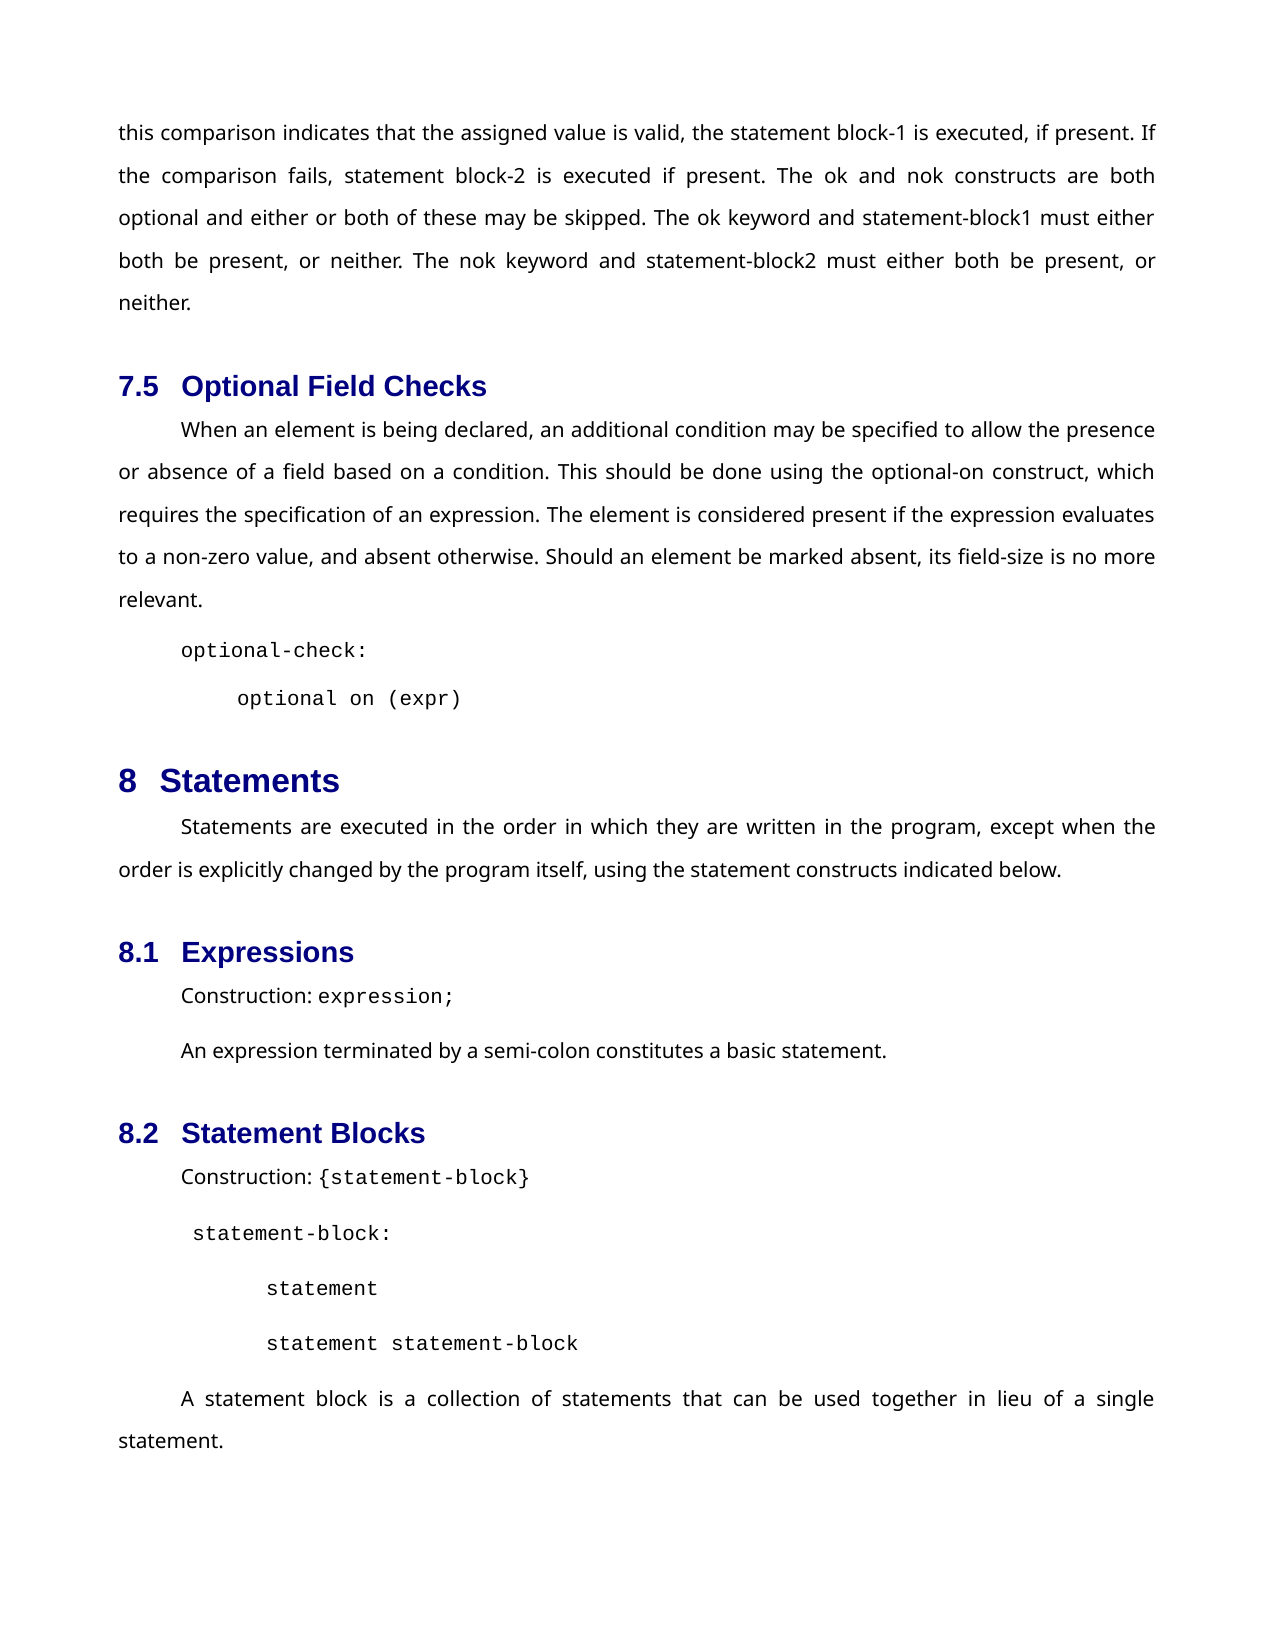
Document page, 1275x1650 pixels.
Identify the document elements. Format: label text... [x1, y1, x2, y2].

text statement [118, 1273, 1157, 1302]
text statement-block: [118, 1218, 1157, 1246]
text optional on (expr) [118, 688, 1157, 712]
text Statements are executed in the order in which they are written in the program, except when the order is explicitly changed by the program itself, using the statement constructs indicated below. [118, 812, 1157, 883]
subtitle Statement Blocks [118, 1116, 1157, 1150]
subtitle Statements [118, 761, 1157, 800]
subtitle Expressions [118, 935, 1157, 968]
text statement statement-block [118, 1328, 1157, 1357]
text A statement block is a collection of statements that can be used together in lieu of a single statement. [118, 1384, 1157, 1455]
text When an element is being declared, an additional condition may be specified to allow the presence or absence of a field based on a condition. This should be done using the optional-on construct, which requires the specification of an expression. The element is considered present if the expression evaluates to a non-zero value, and absent otherwise. Should an element be marked absent, its field-size is no more relevant. [118, 415, 1157, 613]
text this comparison indicates that the assigned value is valid, the statement block-1 is executed, if present. If the comparison fails, statement block-2 is executed if present. The ok and nok constructs are both optional and either or both of these may be skipped. The ok keyword and statement-block1 must either both be present, or neither. The nok keyword and statement-block2 must either both be present, or neither. [118, 118, 1157, 317]
text Construction: expression; [118, 981, 1157, 1009]
text An expression terminated by a semi-colon constitutes a basic statement. [118, 1036, 1157, 1065]
text Construction: {statement-block} [118, 1162, 1157, 1191]
subtitle Optional Field Checks [118, 369, 1157, 402]
text optional-check: [118, 640, 1157, 664]
